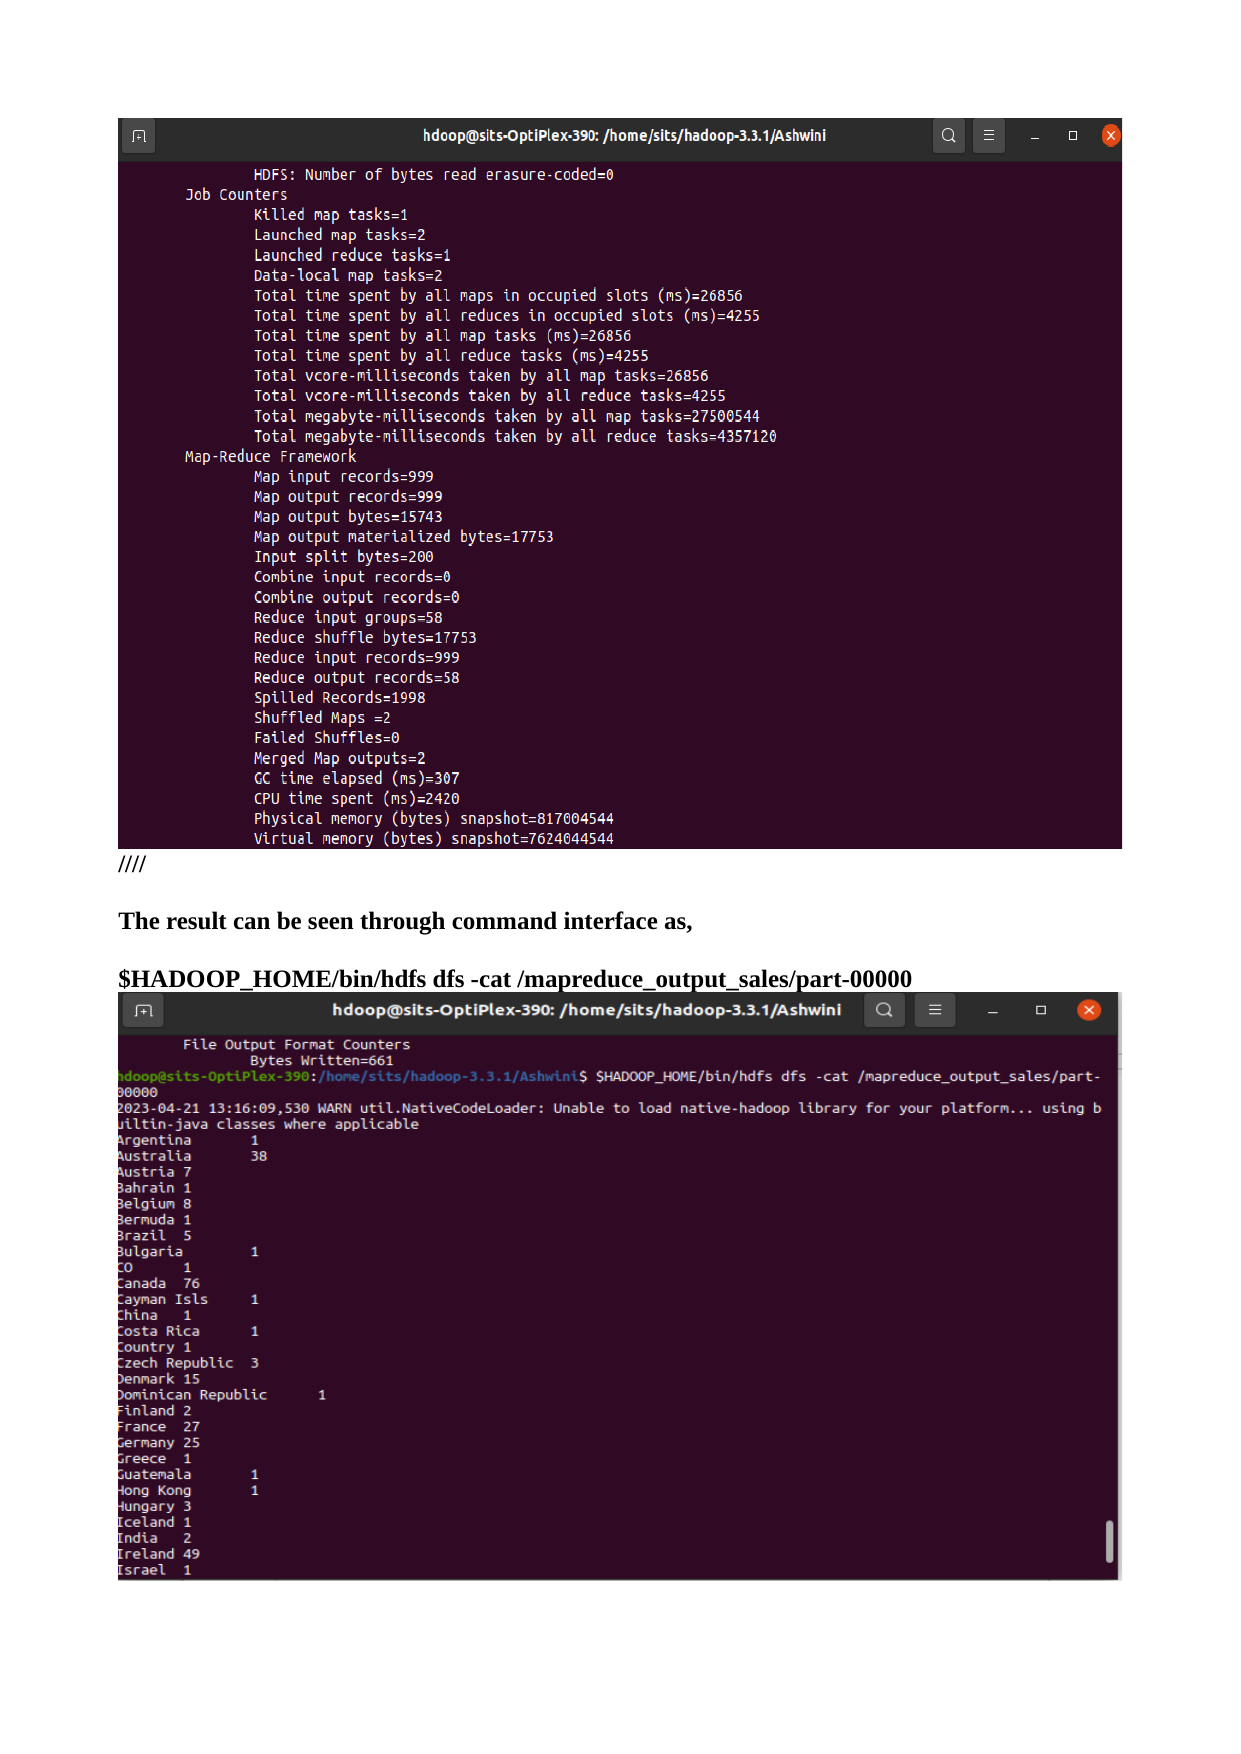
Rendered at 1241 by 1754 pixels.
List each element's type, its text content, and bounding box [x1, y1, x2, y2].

text $HADOOP_HOME/bin/hdfs dfs -cat /mapreduce_output_sales/part-00000 [118, 964, 1122, 992]
text The result can be seen through command interface as, [118, 906, 1122, 935]
text //// [118, 849, 1122, 877]
picture [118, 118, 1123, 849]
picture [118, 992, 1123, 1581]
